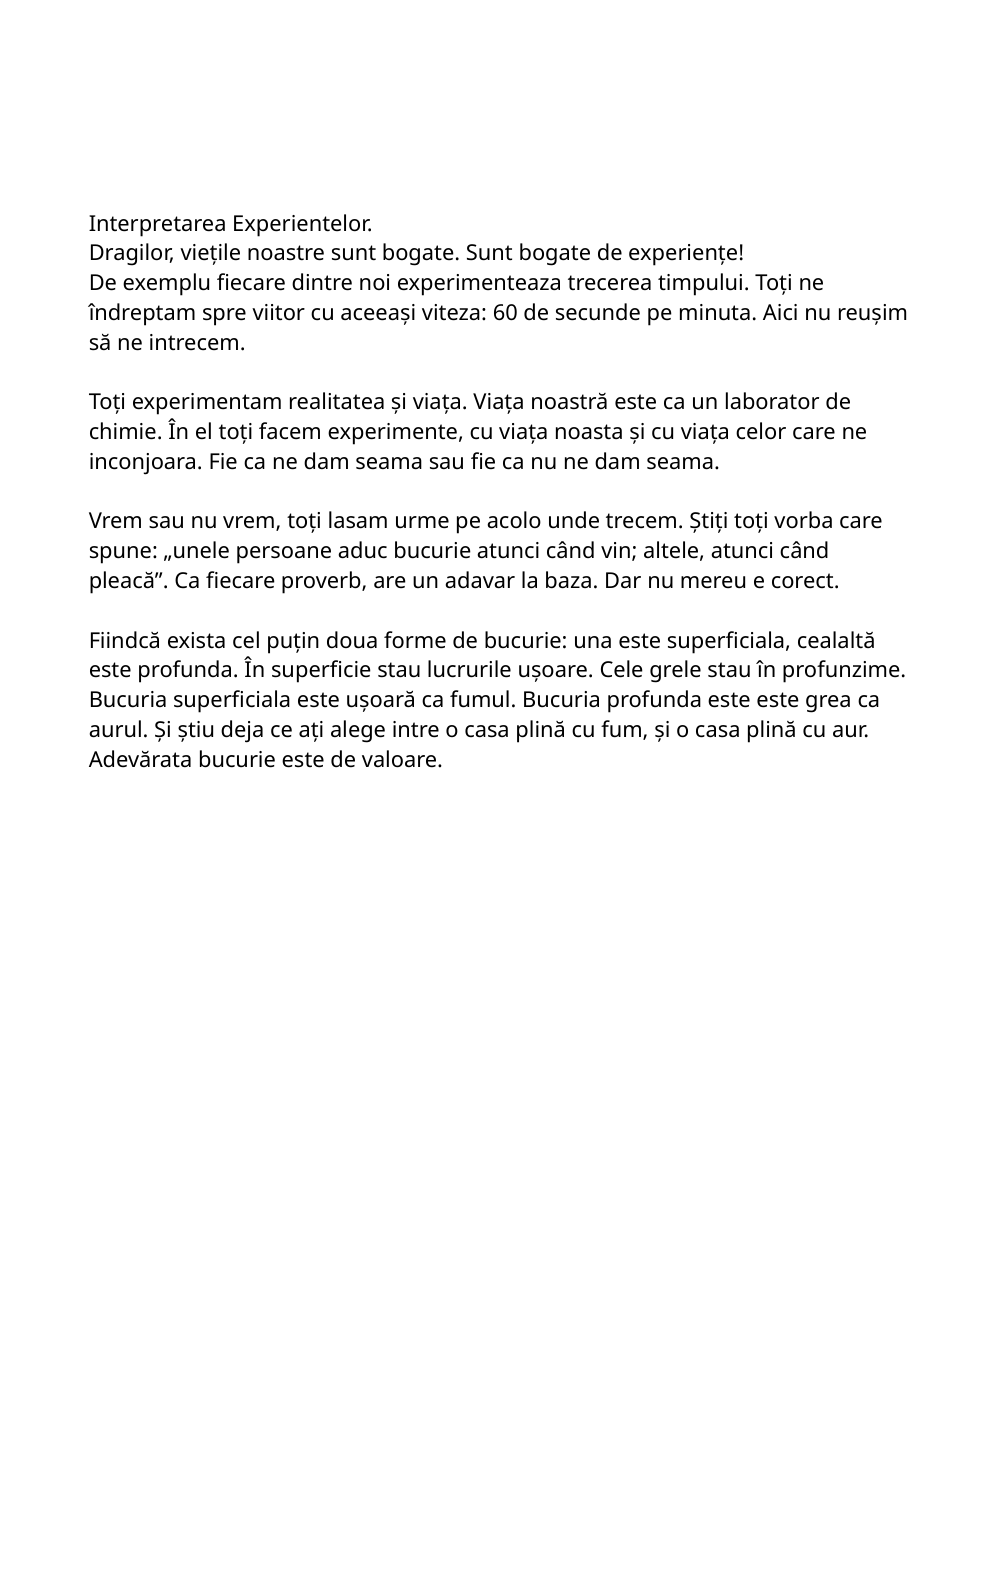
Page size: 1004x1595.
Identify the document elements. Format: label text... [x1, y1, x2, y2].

text Vrem sau nu vrem, toți lasam urme pe acolo unde trecem. Știți toți vorba care spune: „unele persoane aduc bucurie atunci când vin; altele, atunci când pleacă”. Ca fiecare proverb, are un adavar la baza. Dar nu mereu e corect. [88, 505, 915, 595]
text Toți experimentam realitatea și viața. Viața noastră este ca un laborator de chimie. În el toți facem experimente, cu viața noasta și cu viața celor care ne inconjoara. Fie ca ne dam seama sau fie ca nu ne dam seama. [88, 386, 915, 476]
text Dragilor, viețile noastre sunt bogate. Sunt bogate de experiențe! [88, 237, 915, 267]
text Interpretarea Experientelor. [88, 207, 915, 237]
text Fiindcă exista cel puțin doua forme de bucurie: una este superficiala, cealaltă este profunda. În superficie stau lucrurile ușoare. Cele grele stau în profunzime. Bucuria superficiala este ușoară ca fumul. Bucuria profunda este este grea ca aurul. Și știu deja ce ați alege intre o casa plină cu fum, și o casa plină cu aur. Adevărata bucurie este de valoare. [88, 624, 915, 773]
text De exemplu fiecare dintre noi experimenteaza trecerea timpului. Toți ne îndreptam spre viitor cu aceeași viteza: 60 de secunde pe minuta. Aici nu reușim să ne intrecem. [88, 267, 915, 356]
